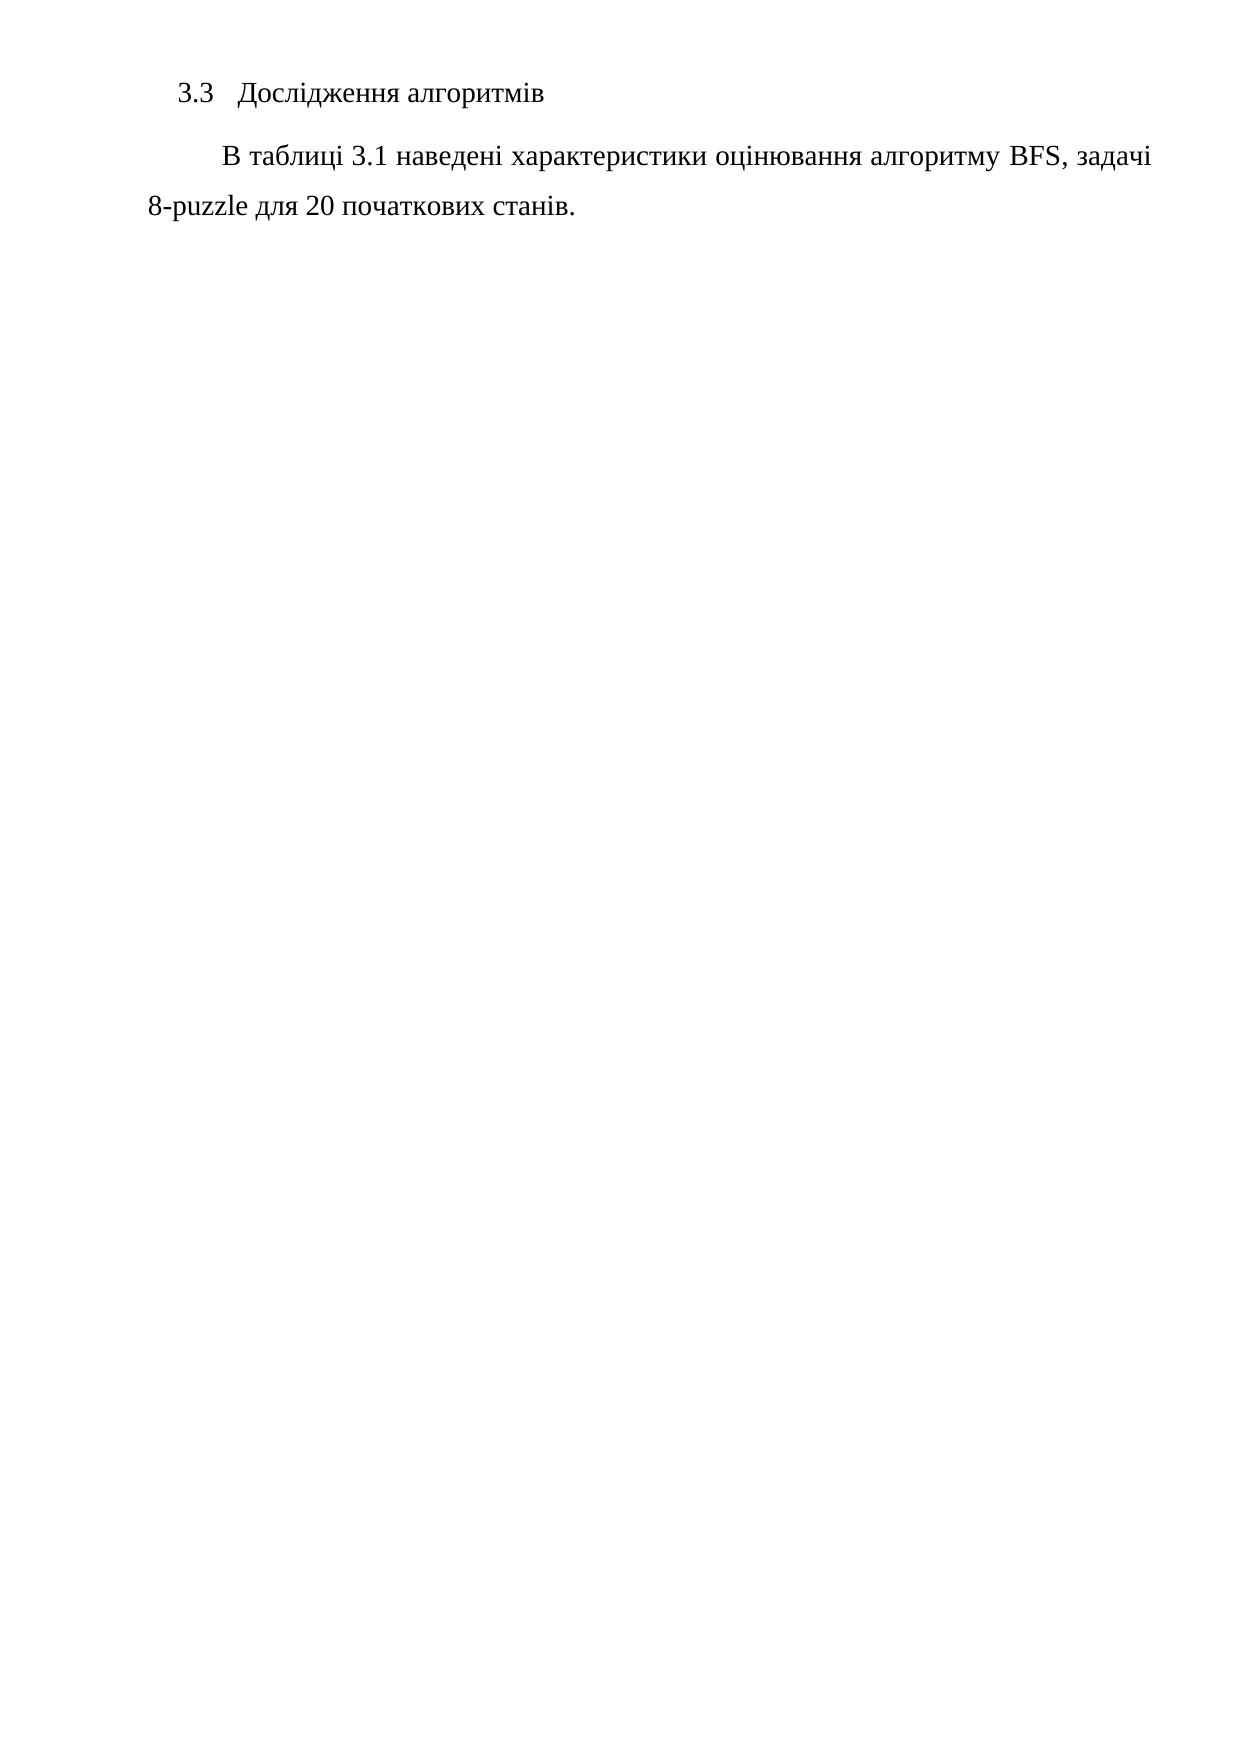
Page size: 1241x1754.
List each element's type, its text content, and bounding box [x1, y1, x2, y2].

subtitle Дослідження алгоритмів [177, 75, 1152, 108]
text В таблиці 3.1 наведені характеристики оцінювання алгоритму BFS, задачі 8-puzzle для 20 початкових станів. [148, 138, 1152, 222]
